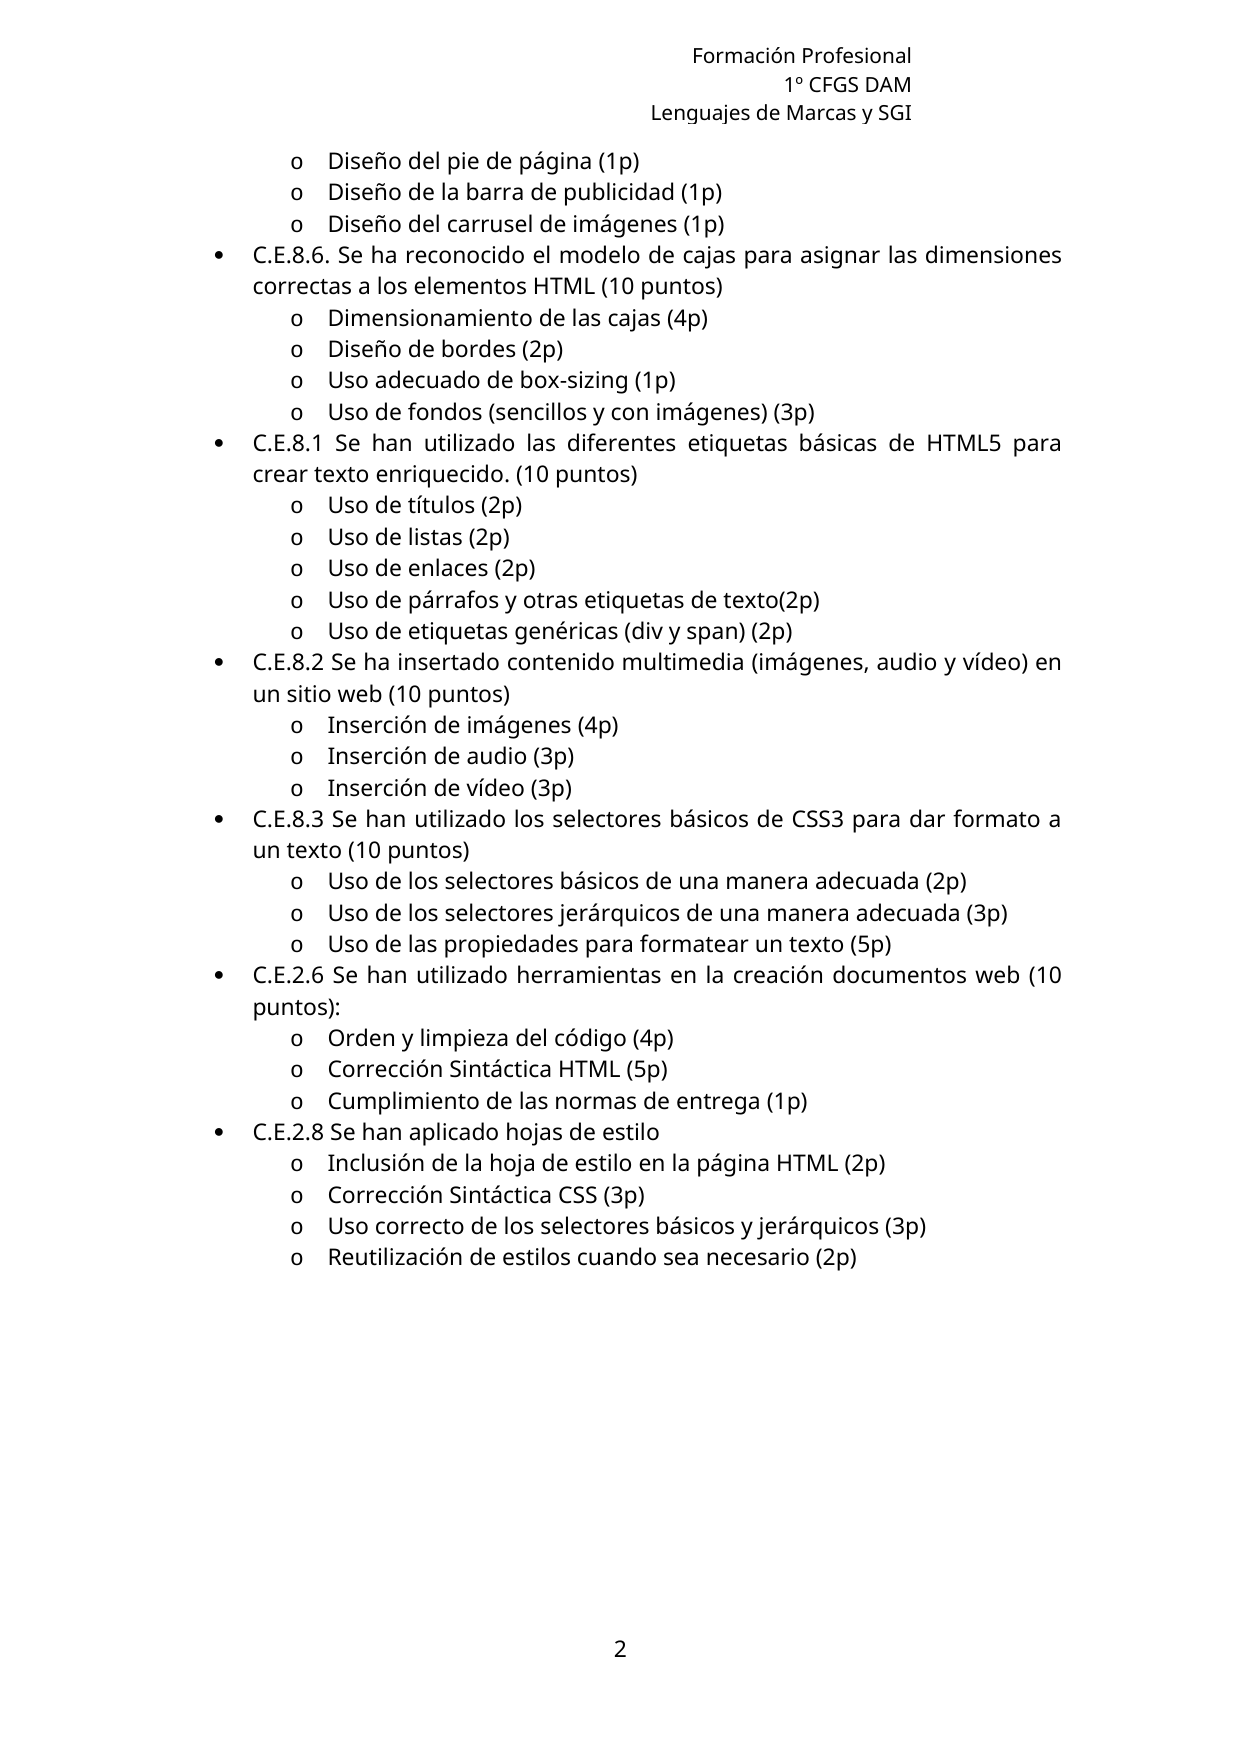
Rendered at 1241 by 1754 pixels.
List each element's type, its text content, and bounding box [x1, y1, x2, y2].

list Dimensionamiento de las cajas (4p) [290, 302, 1063, 333]
list C.E.2.6 Se han utilizado herramientas en la creación documentos web (10 puntos): [215, 959, 1063, 1022]
list Uso adecuado de box-sizing (1p) [290, 364, 1063, 396]
list Diseño del carrusel de imágenes (1p) [290, 208, 1063, 239]
list Inserción de vídeo (3p) [290, 771, 1063, 803]
list Corrección Sintáctica HTML (5p) [290, 1053, 1063, 1084]
list Uso de párrafos y otras etiquetas de texto(2p) [290, 583, 1063, 615]
list Diseño de la barra de publicidad (1p) [290, 176, 1063, 208]
list Orden y limpieza del código (4p) [290, 1022, 1063, 1053]
list Uso de títulos (2p) [290, 489, 1063, 521]
list Uso de fondos (sencillos y con imágenes) (3p) [290, 396, 1063, 427]
list Uso de las propiedades para formatear un texto (5p) [290, 928, 1063, 959]
list Inserción de audio (3p) [290, 740, 1063, 771]
list Uso de etiquetas genéricas (div y span) (2p) [290, 615, 1063, 646]
list Inclusión de la hoja de estilo en la página HTML (2p) [290, 1147, 1063, 1178]
list Cumplimiento de las normas de entrega (1p) [290, 1084, 1063, 1116]
list Corrección Sintáctica CSS (3p) [290, 1178, 1063, 1210]
list C.E.8.6. Se ha reconocido el modelo de cajas para asignar las dimensiones correctas a los elementos HTML (10 puntos) [215, 239, 1063, 302]
list C.E.2.8 Se han aplicado hojas de estilo [215, 1116, 1063, 1147]
list Uso correcto de los selectores básicos y jerárquicos (3p) [290, 1210, 1063, 1241]
list Uso de los selectores jerárquicos de una manera adecuada (3p) [290, 897, 1063, 928]
list C.E.8.2 Se ha insertado contenido multimedia (imágenes, audio y vídeo) en un sitio web (10 puntos) [215, 646, 1063, 709]
list C.E.8.3 Se han utilizado los selectores básicos de CSS3 para dar formato a un texto (10 puntos) [215, 803, 1063, 865]
list Uso de enlaces (2p) [290, 552, 1063, 583]
list C.E.8.1 Se han utilizado las diferentes etiquetas básicas de HTML5 para crear texto enriquecido. (10 puntos) [215, 427, 1063, 489]
list Uso de listas (2p) [290, 521, 1063, 552]
list Diseño del pie de página (1p) [290, 145, 1063, 176]
list Reutilización de estilos cuando sea necesario (2p) [290, 1241, 1063, 1273]
list Diseño de bordes (2p) [290, 333, 1063, 364]
list Inserción de imágenes (4p) [290, 709, 1063, 740]
list Uso de los selectores básicos de una manera adecuada (2p) [290, 865, 1063, 897]
